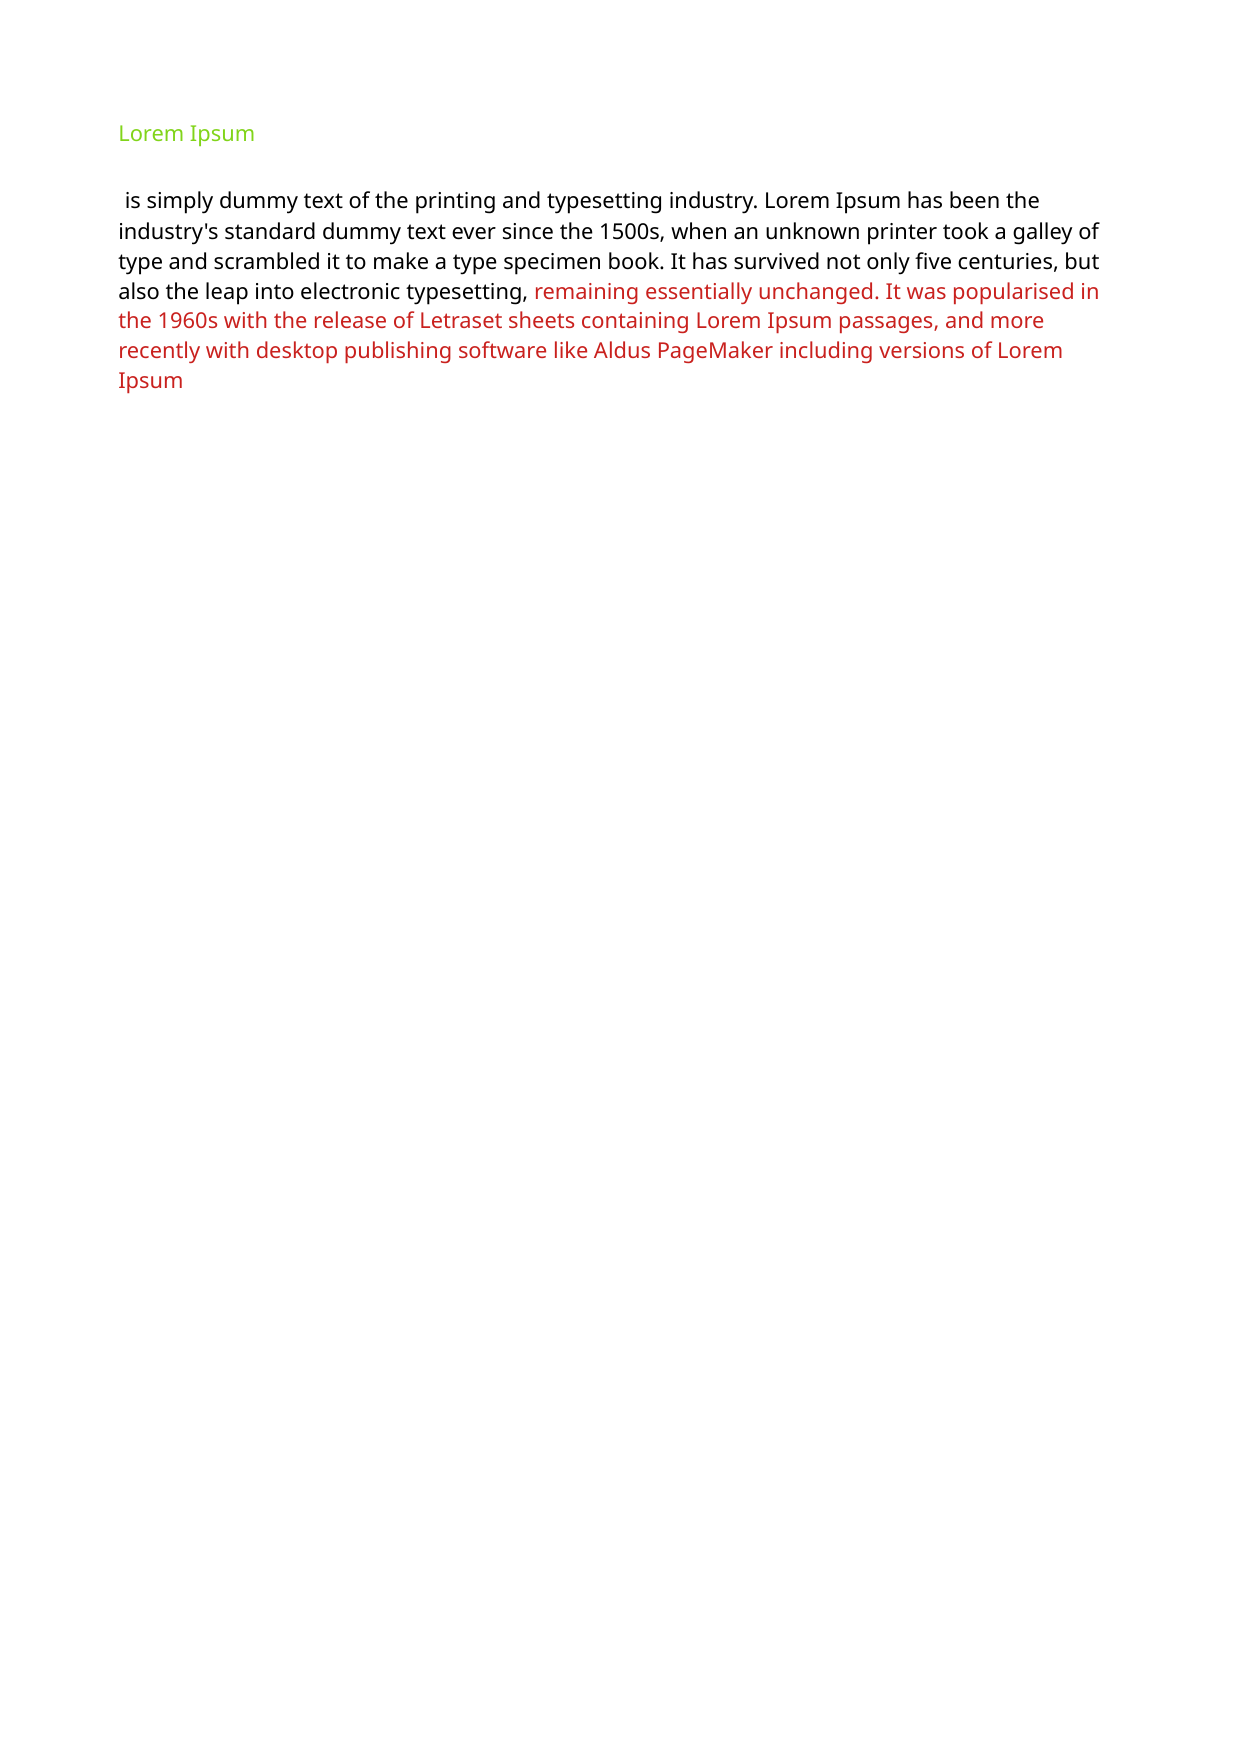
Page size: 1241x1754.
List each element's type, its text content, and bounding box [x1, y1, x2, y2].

text Lorem Ipsum [118, 118, 1122, 148]
text is simply dummy text of the printing and typesetting industry. Lorem Ipsum has been the industry's standard dummy text ever since the 1500s, when an unknown printer took a galley of type and scrambled it to make a type specimen book. It has survived not only five centuries, but also the leap into electronic typesetting, remaining essentially unchanged. It was popularised in the 1960s with the release of Letraset sheets containing Lorem Ipsum passages, and more recently with desktop publishing software like Aldus PageMaker including versions of Lorem Ipsum [118, 182, 1122, 395]
